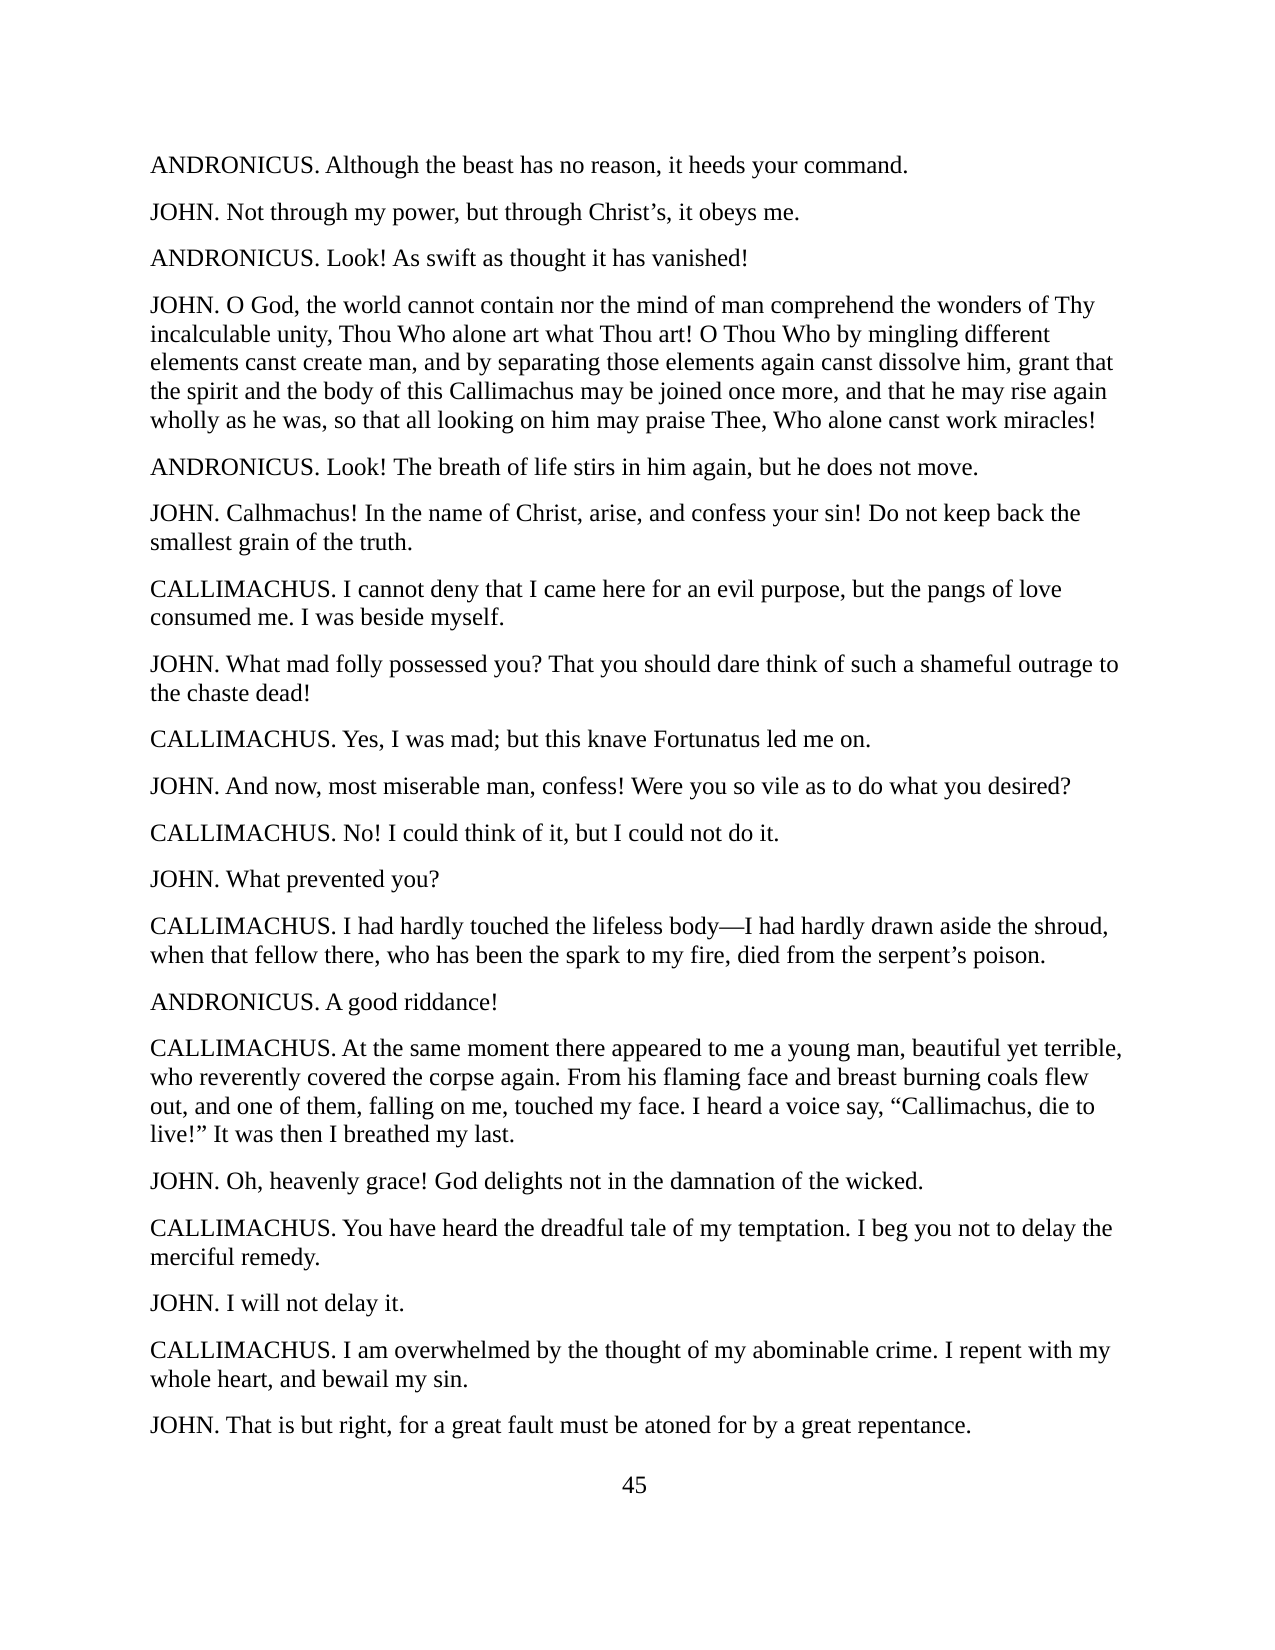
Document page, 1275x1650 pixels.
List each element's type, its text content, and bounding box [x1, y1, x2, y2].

text JOHN. Not through my power, but through Christ’s, it obeys me. [150, 197, 1125, 225]
text CALLIMACHUS. At the same moment there appeared to me a young man, beautiful yet terrible, who reverently covered the corpse again. From his flaming face and breast burning coals flew out, and one of them, falling on me, touched my face. I heard a voice say, “Callimachus, die to live!” It was then I breathed my last. [150, 1033, 1125, 1148]
text JOHN. Oh, heavenly grace! God delights not in the damnation of the wicked. [150, 1166, 1125, 1195]
text JOHN. That is but right, for a great fault must be atoned for by a great repentance. [150, 1410, 1125, 1439]
text ANDRONICUS. A good riddance! [150, 987, 1125, 1015]
text JOHN. What prevented you? [150, 864, 1125, 893]
text ANDRONICUS. Look! As swift as thought it has vanished! [150, 243, 1125, 272]
text JOHN. What mad folly possessed you? That you should dare think of such a shameful outrage to the chaste dead! [150, 649, 1125, 707]
text JOHN. O God, the world cannot contain nor the mind of man comprehend the wonders of Thy incalculable unity, Thou Who alone art what Thou art! O Thou Who by mingling different elements canst create man, and by separating those elements again canst dissolve him, grant that the spirit and the body of this Callimachus may be joined once more, and that he may rise again wholly as he was, so that all looking on him may praise Thee, Who alone canst work miracles! [150, 290, 1125, 434]
text CALLIMACHUS. I cannot deny that I came here for an evil purpose, but the pangs of love consumed me. I was beside myself. [150, 574, 1125, 631]
text ANDRONICUS. Look! The breath of life stirs in him again, but he does not move. [150, 452, 1125, 480]
text ANDRONICUS. Although the beast has no reason, it heeds your command. [150, 150, 1125, 179]
text JOHN. I will not delay it. [150, 1288, 1125, 1317]
text CALLIMACHUS. Yes, I was mad; but this knave Fortunatus led me on. [150, 724, 1125, 753]
text JOHN. And now, most miserable man, confess! Were you so vile as to do what you desired? [150, 771, 1125, 800]
text CALLIMACHUS. No! I could think of it, but I could not do it. [150, 818, 1125, 847]
text CALLIMACHUS. I am overwhelmed by the thought of my abominable crime. I repent with my whole heart, and bewail my sin. [150, 1335, 1125, 1392]
text CALLIMACHUS. You have heard the dreadful tale of my temptation. I beg you not to delay the merciful remedy. [150, 1213, 1125, 1270]
text CALLIMACHUS. I had hardly touched the lifeless body—I had hardly drawn aside the shroud, when that fellow there, who has been the spark to my fire, died from the serpent’s poison. [150, 911, 1125, 969]
text JOHN. Calhmachus! In the name of Christ, arise, and confess your sin! Do not keep back the smallest grain of the truth. [150, 498, 1125, 556]
